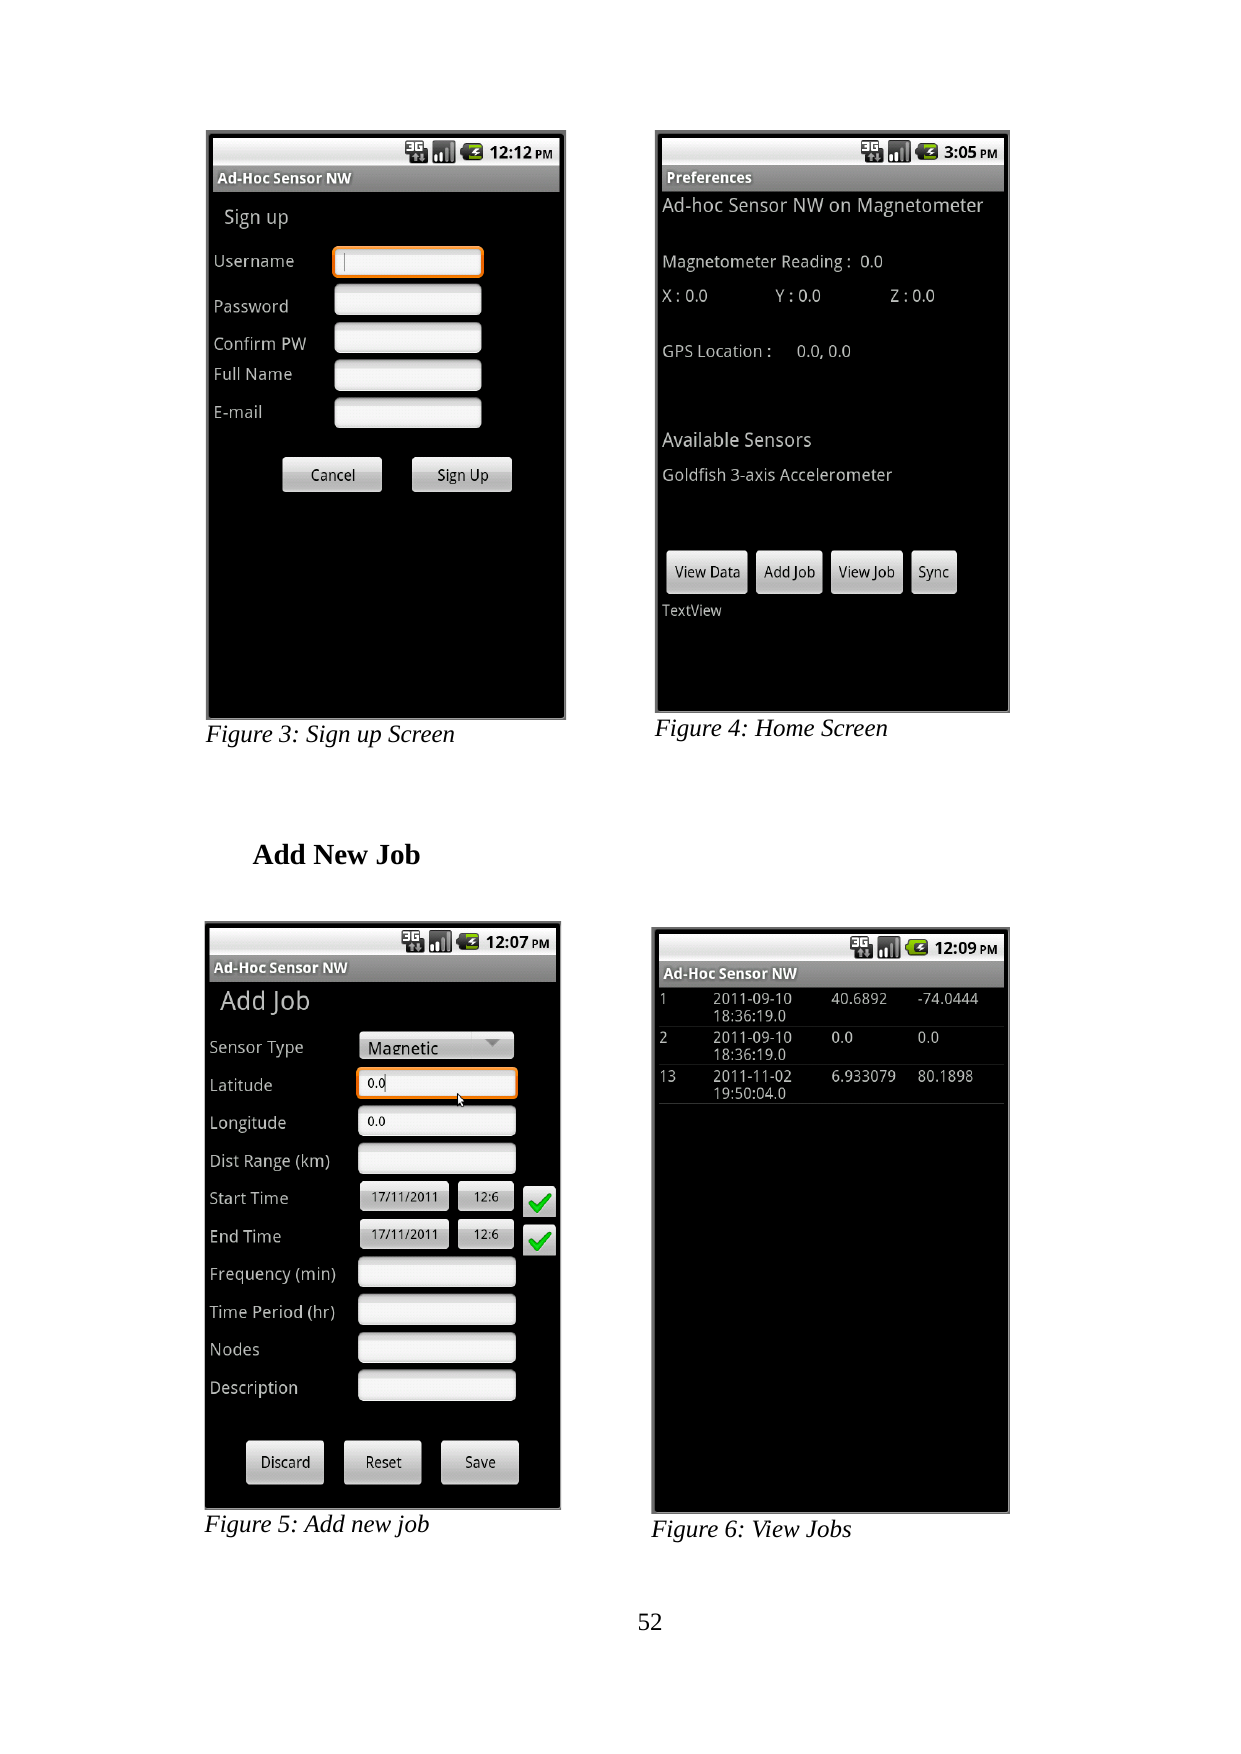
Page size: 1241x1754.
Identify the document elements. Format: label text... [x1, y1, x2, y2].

picture [204, 921, 562, 1510]
text Figure 6: View Jobs [651, 1514, 1009, 1542]
picture [651, 927, 1010, 1514]
text Figure 4: Home Screen [654, 713, 1009, 742]
picture [205, 130, 567, 720]
text Figure 5: Add new job [204, 1510, 561, 1538]
picture [654, 130, 1010, 713]
subtitle Add New Job [177, 837, 1122, 871]
text Figure 3: Sign up Screen [206, 720, 566, 748]
